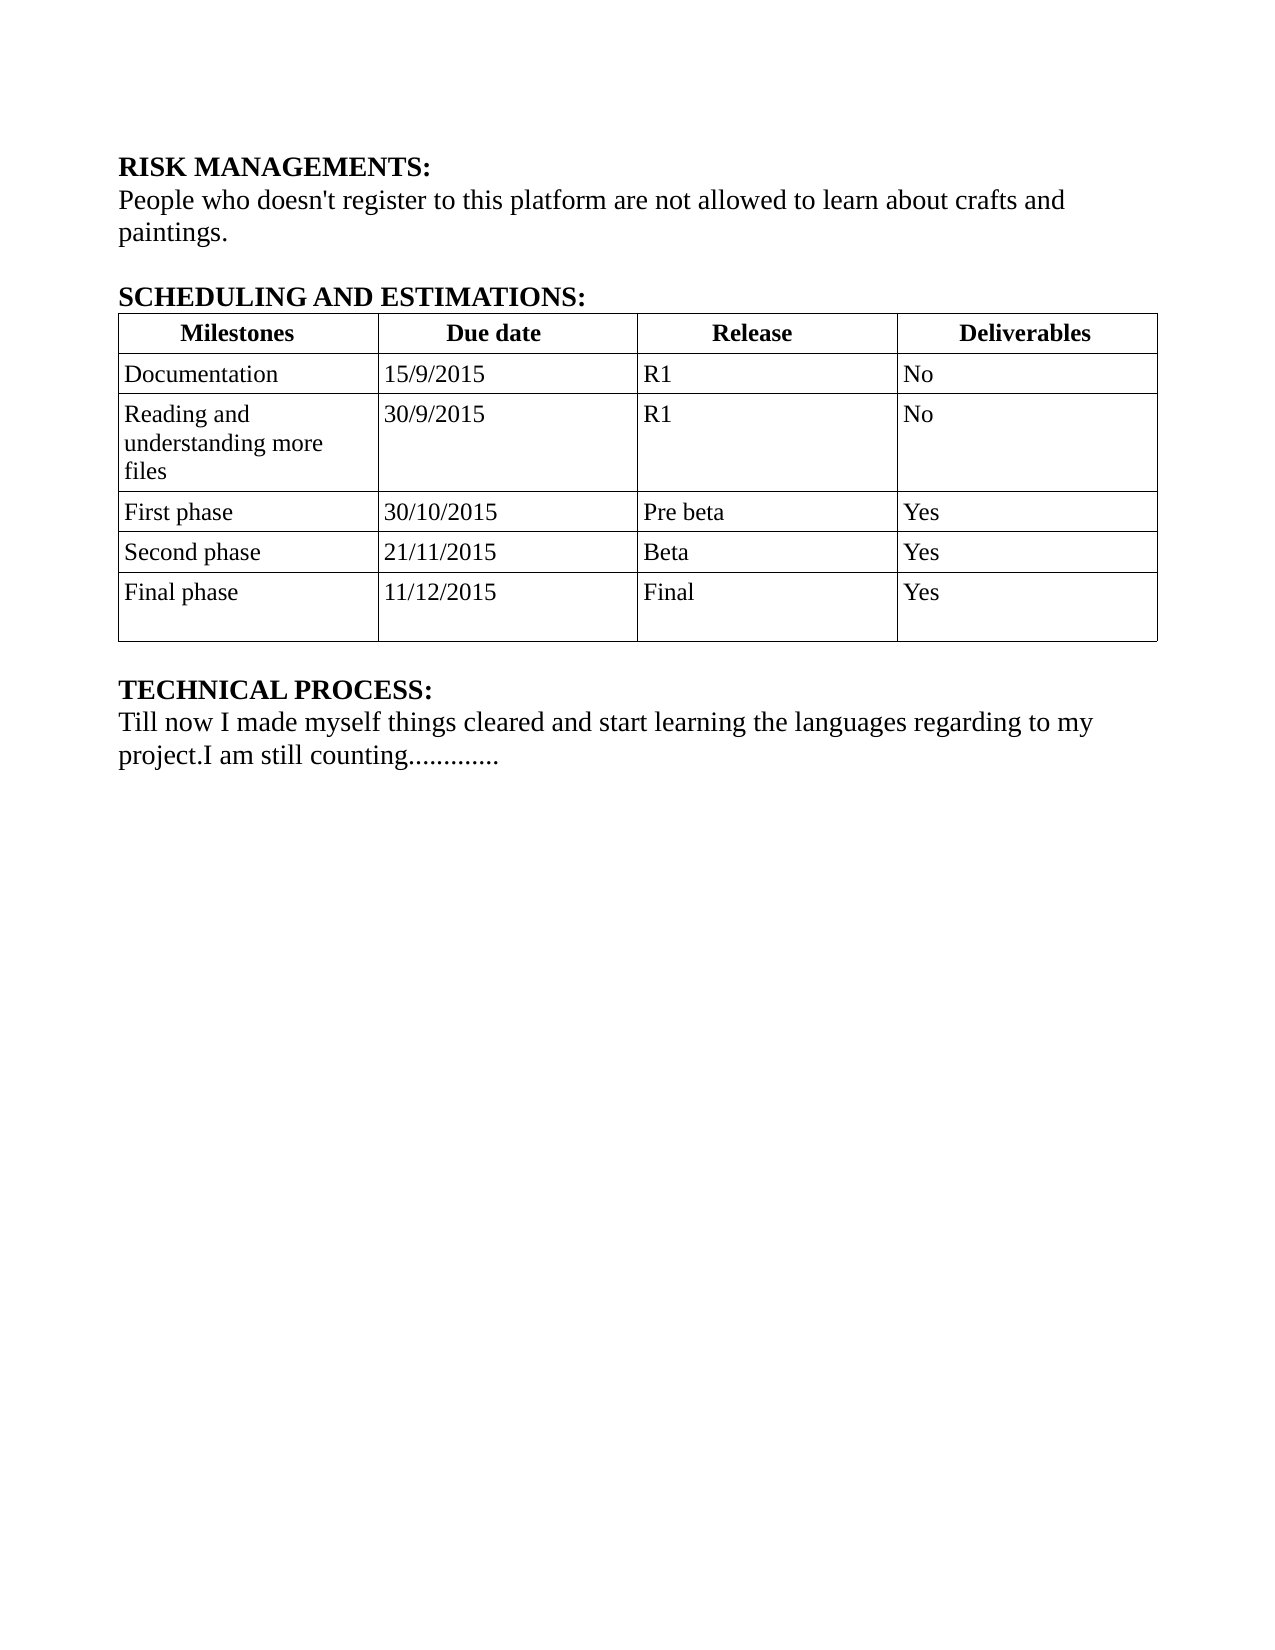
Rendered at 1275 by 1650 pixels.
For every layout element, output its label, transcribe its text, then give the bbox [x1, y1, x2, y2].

table_cell Beta [638, 532, 897, 572]
table_cell 21/11/2015 [379, 532, 637, 572]
table_cell 30/10/2015 [379, 492, 637, 531]
table_cell Yes [898, 573, 1157, 641]
text SCHEDULING AND ESTIMATIONS: [118, 280, 1157, 312]
table_header Due date [379, 314, 637, 353]
table_cell 15/9/2015 [379, 354, 637, 393]
table_cell Yes [898, 532, 1157, 572]
table_cell Yes [898, 492, 1157, 531]
table_cell R1 [638, 394, 897, 491]
text TECHNICAL PROCESS: [118, 673, 1157, 706]
text RISK MANAGEMENTS: [118, 151, 1157, 183]
text People who doesn't register to this platform are not allowed to learn about crafts and paintings. [118, 183, 1157, 248]
table_cell No [898, 394, 1157, 491]
table_cell Second phase [119, 532, 378, 572]
table_cell Final [638, 573, 897, 641]
table_cell Reading and understanding more files [119, 394, 378, 491]
table_cell Pre beta [638, 492, 897, 531]
table_cell 11/12/2015 [379, 573, 637, 641]
table_header Release [638, 314, 897, 353]
table_header Milestones [119, 314, 378, 353]
table_header Deliverables [898, 314, 1157, 353]
text Till now I made myself things cleared and start learning the languages regarding to my project.I am still counting............. [118, 706, 1157, 770]
table_cell No [898, 354, 1157, 393]
table_cell Final phase [119, 573, 378, 641]
table_cell 30/9/2015 [379, 394, 637, 491]
table_cell R1 [638, 354, 897, 393]
table_cell Documentation [119, 354, 378, 393]
table_cell First phase [119, 492, 378, 531]
